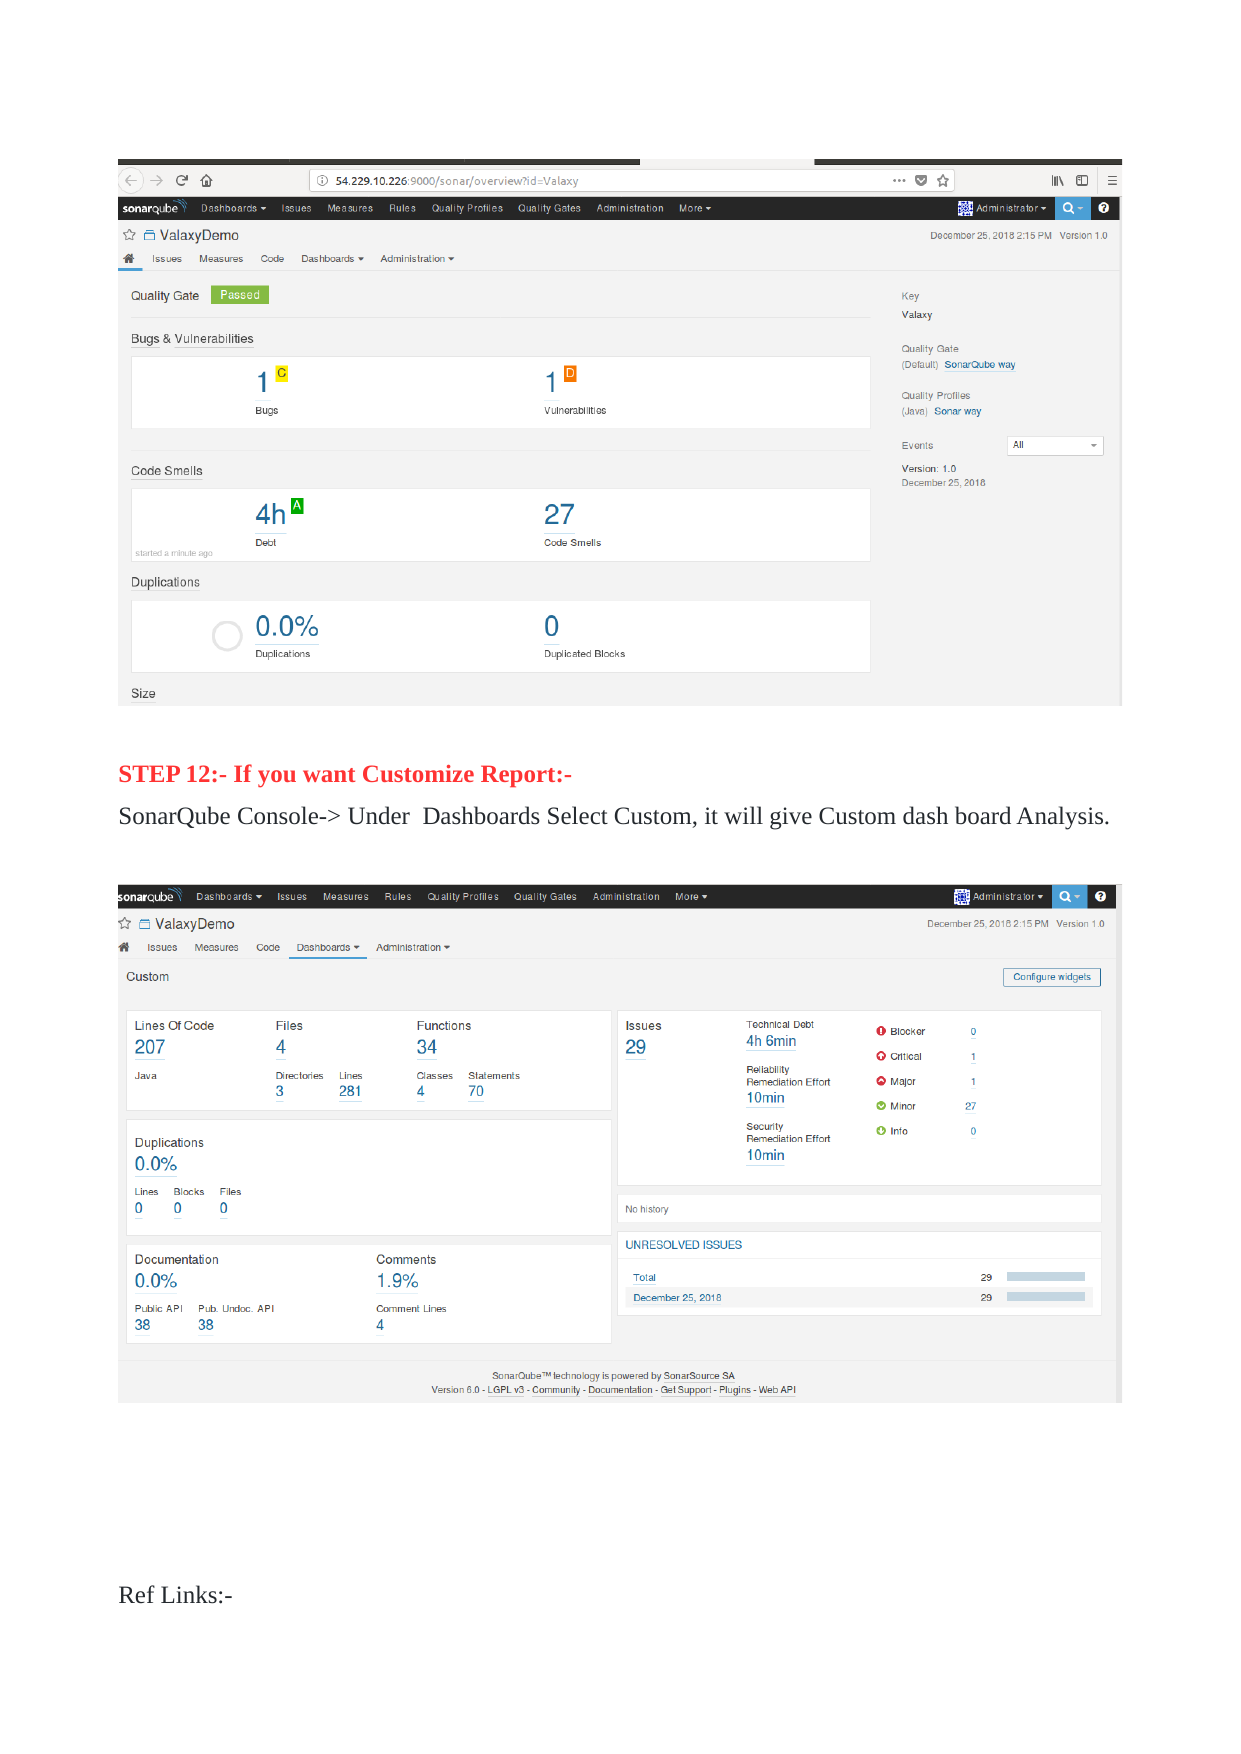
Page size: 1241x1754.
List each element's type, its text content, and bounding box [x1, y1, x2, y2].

text Ref Links:- [118, 1580, 1122, 1609]
text SonarQube Console-> Under Dashboards Select Custom, it will give Custom dash board Analysis. [118, 801, 1122, 830]
text STEP 12:- If you want Customize Report:- [118, 759, 1122, 788]
picture [118, 884, 1123, 1403]
picture [118, 159, 1123, 706]
